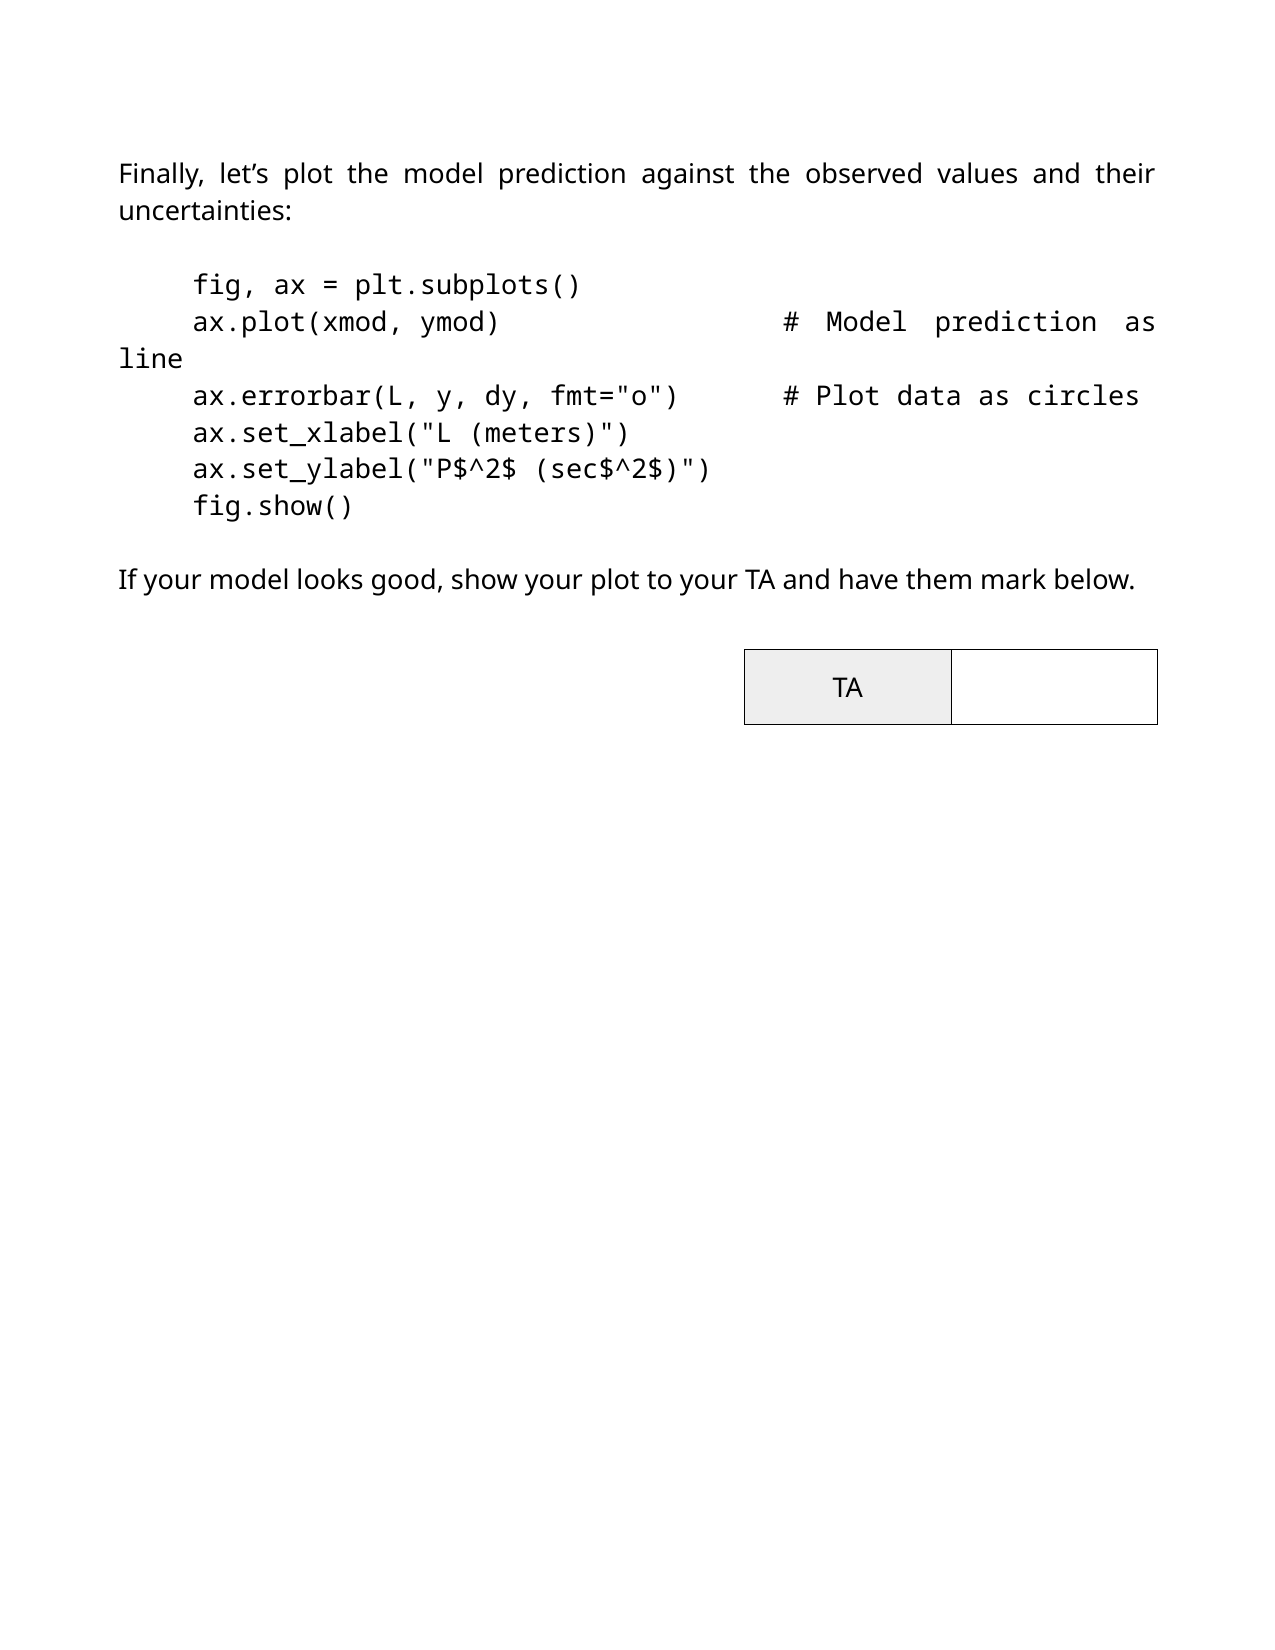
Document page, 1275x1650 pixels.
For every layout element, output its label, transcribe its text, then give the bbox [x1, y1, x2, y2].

table_header TA [745, 650, 951, 724]
text ax.plot(xmod, ymod) # Model prediction as line [118, 302, 1157, 376]
text fig.show() [118, 487, 1157, 524]
table_header [952, 650, 1157, 724]
text ax.errorbar(L, y, dy, fmt="o") # Plot data as circles [118, 376, 1157, 413]
text ax.set_ylabel("P$^2$ (sec$^2$)") [118, 450, 1157, 487]
text fig, ax = plt.subplots() [118, 266, 1157, 302]
text Finally, let’s plot the model prediction against the observed values and their uncertainties: [118, 155, 1157, 229]
text ax.set_xlabel("L (meters)") [118, 413, 1157, 450]
text If your model looks good, show your plot to your TA and have them mark below. [118, 561, 1157, 597]
